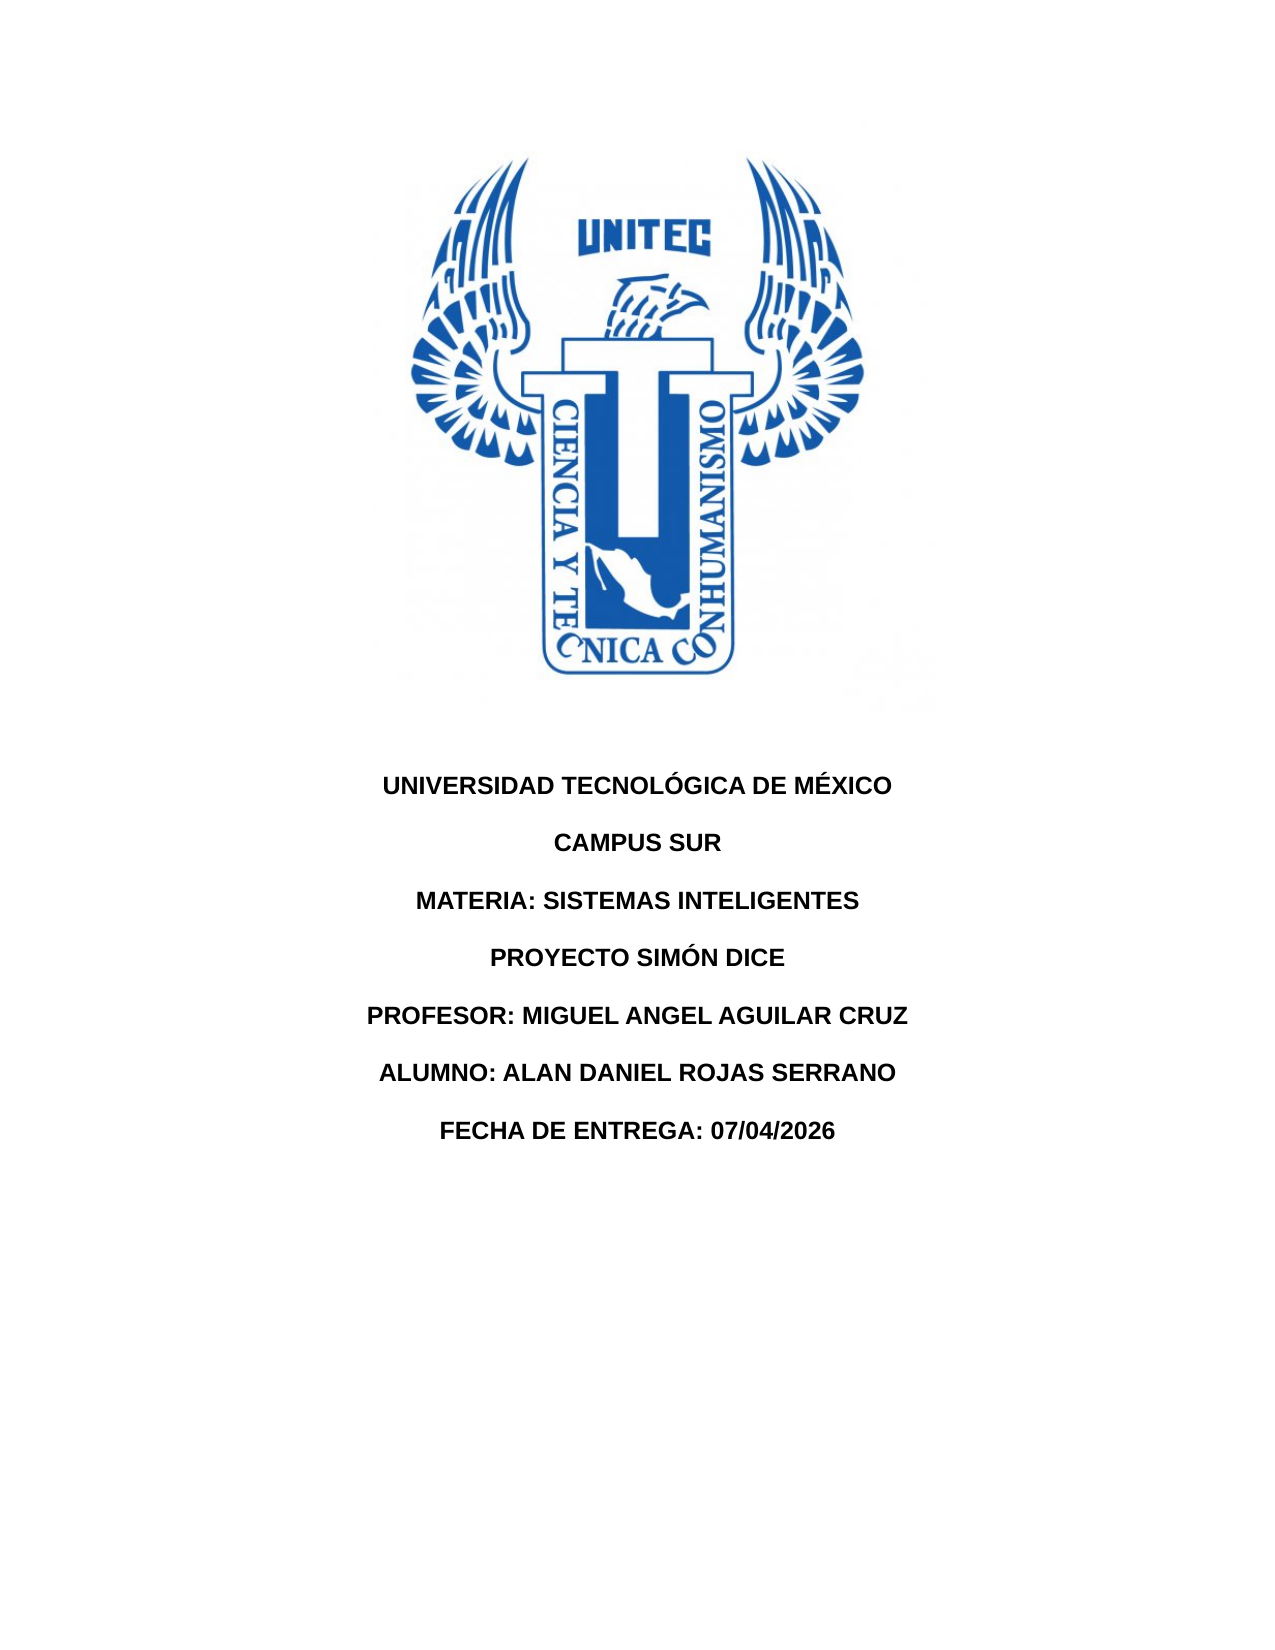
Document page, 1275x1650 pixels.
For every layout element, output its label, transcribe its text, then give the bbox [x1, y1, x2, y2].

text PROFESOR: MIGUEL ANGEL AGUILAR CRUZ [118, 1001, 1157, 1030]
text MATERIA: SISTEMAS INTELIGENTES [118, 886, 1157, 915]
text ALUMNO: ALAN DANIEL ROJAS SERRANO [118, 1058, 1157, 1087]
text PROYECTO SIMÓN DICE [118, 943, 1157, 972]
text CAMPUS SUR [118, 828, 1157, 857]
text UNIVERSIDAD TECNOLÓGICA DE MÉXICO [118, 771, 1157, 800]
picture [339, 118, 936, 714]
text FECHA DE ENTREGA: 07/04/2026 [118, 1116, 1157, 1145]
